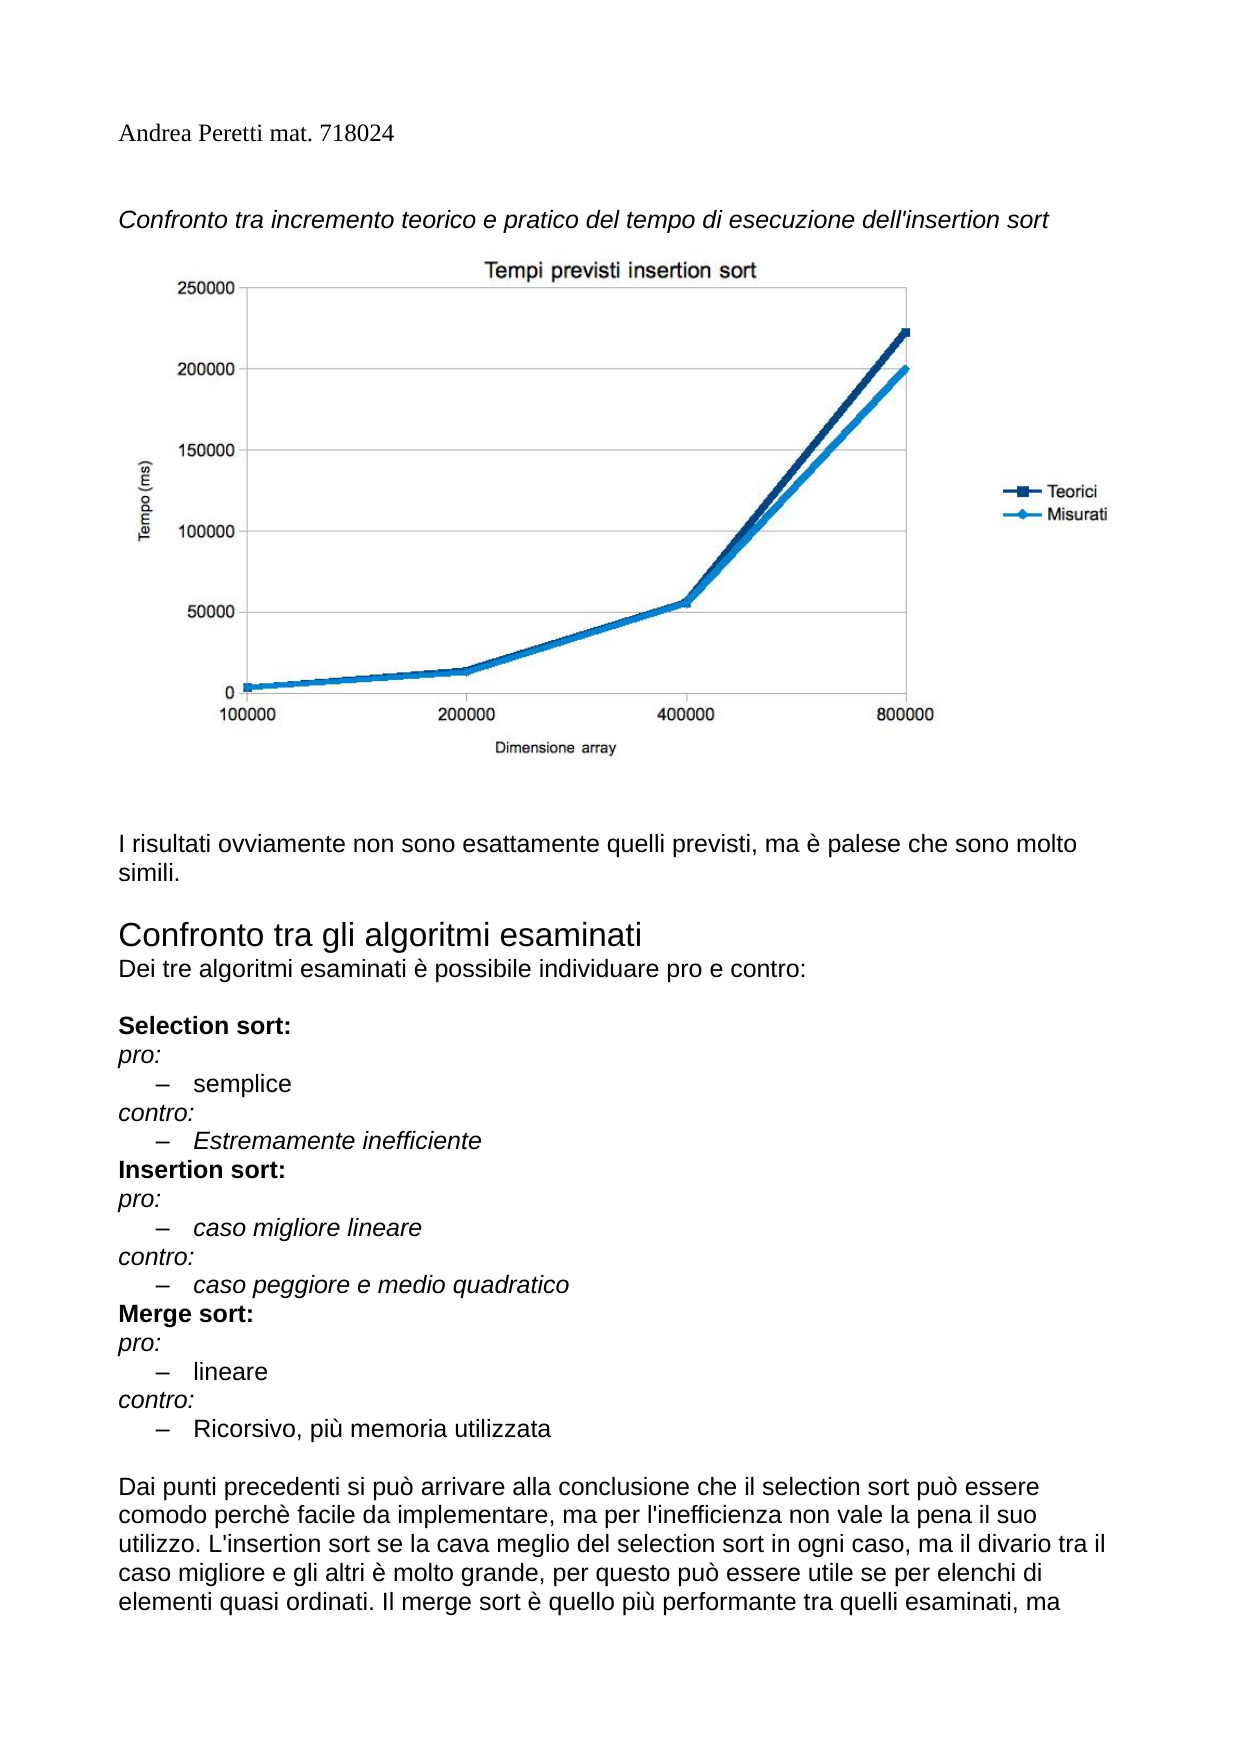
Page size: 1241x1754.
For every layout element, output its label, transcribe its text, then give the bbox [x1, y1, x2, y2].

text I risultati ovviamente non sono esattamente quelli previsti, ma è palese che sono molto simili. [118, 829, 1122, 886]
text pro: [118, 1184, 1122, 1213]
list caso peggiore e medio quadratico [156, 1270, 1122, 1299]
list lineare [156, 1357, 1122, 1385]
text contro: [118, 1097, 1122, 1126]
text Dei tre algoritmi esaminati è possibile individuare pro e contro: [118, 954, 1122, 982]
text pro: [118, 1040, 1122, 1069]
text Selection sort: [118, 1011, 1122, 1040]
list Ricorsivo, più memoria utilizzata [156, 1414, 1122, 1443]
text pro: [118, 1328, 1122, 1357]
list Estremamente inefficiente [156, 1126, 1122, 1155]
text Merge sort: [118, 1299, 1122, 1328]
picture [118, 233, 1123, 772]
text Confronto tra incremento teorico e pratico del tempo di esecuzione dell'insertion sort [118, 205, 1122, 233]
text Insertion sort: [118, 1155, 1122, 1184]
list semplice [156, 1069, 1122, 1097]
list caso migliore lineare [156, 1213, 1122, 1241]
text Confronto tra gli algoritmi esaminati [118, 915, 1122, 954]
text Dai punti precedenti si può arrivare alla conclusione che il selection sort può essere comodo perchè facile da implementare, ma per l'inefficienza non vale la pena il suo utilizzo. L'insertion sort se la cava meglio del selection sort in ogni caso, ma il divario tra il caso migliore e gli altri è molto grande, per questo può essere utile se per elenchi di elementi quasi ordinati. Il merge sort è quello più performante tra quelli esaminati, ma [118, 1472, 1122, 1616]
text contro: [118, 1385, 1122, 1414]
text contro: [118, 1241, 1122, 1270]
